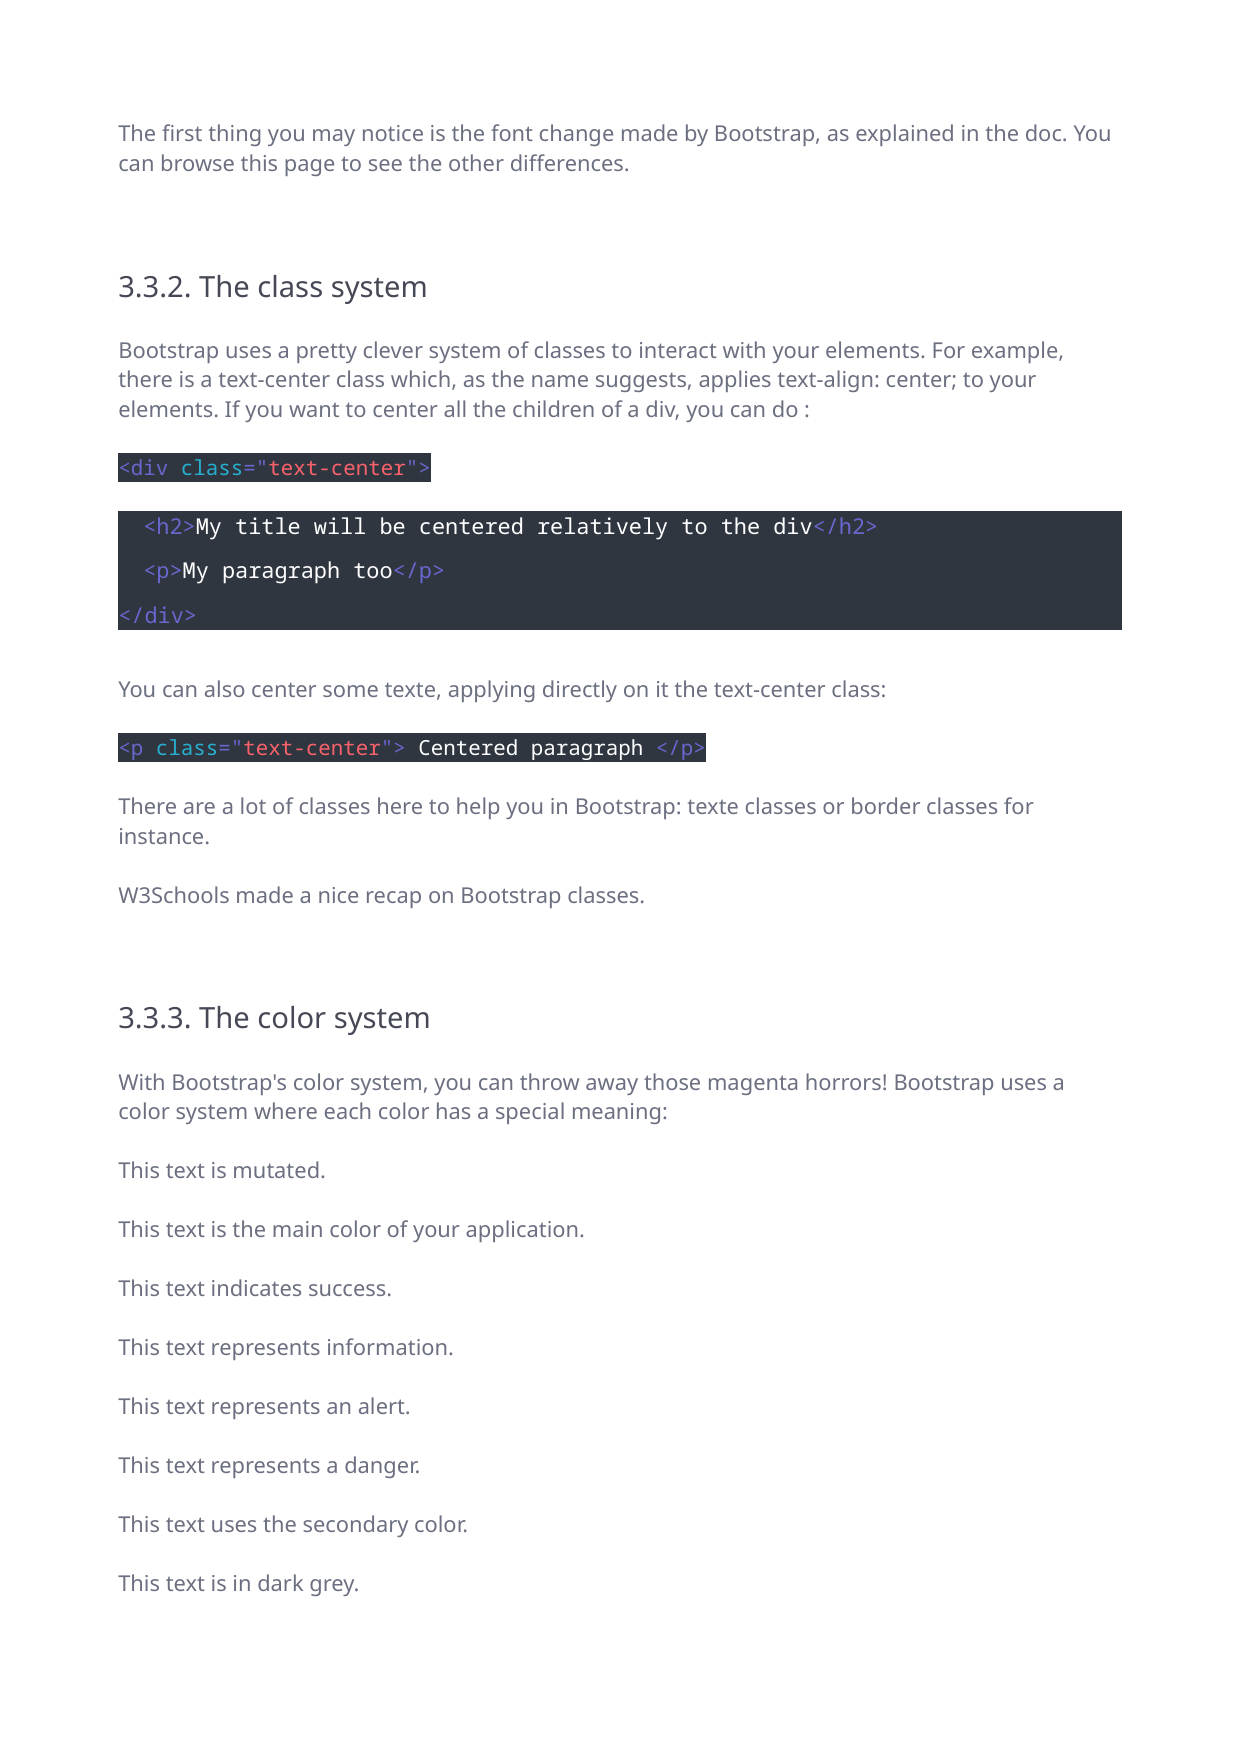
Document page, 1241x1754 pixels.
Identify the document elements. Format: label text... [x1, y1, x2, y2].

subtitle 3.3.3. The color system [118, 998, 1122, 1037]
subtitle You can also center some texte, applying directly on it the text-center class: [118, 674, 1122, 704]
subtitle There are a lot of classes here to help you in Bootstrap: texte classes or border classes for instance. [118, 791, 1122, 851]
subtitle This text represents an alert. [118, 1391, 1122, 1421]
subtitle This text represents information. [118, 1332, 1122, 1362]
subtitle Bootstrap uses a pretty clever system of classes to interact with your elements. For example, there is a text-center class which, as the name suggests, applies text-align: center; to your elements. If you want to center all the children of a div, you can do : [118, 335, 1122, 424]
subtitle With Bootstrap's color system, you can throw away those magenta horrors! Bootstrap uses a color system where each color has a special meaning: [118, 1066, 1122, 1126]
subtitle <div class="text-center"> [118, 453, 1122, 482]
subtitle This text is in dark grey. [118, 1568, 1122, 1598]
text <h2>My title will be centered relatively to the div</h2> [118, 511, 1122, 541]
subtitle This text indicates success. [118, 1273, 1122, 1303]
text <p>My paragraph too</p> [118, 556, 1122, 585]
subtitle This text is the main color of your application. [118, 1214, 1122, 1244]
subtitle This text is mutated. [118, 1155, 1122, 1185]
subtitle W3Schools made a nice recap on Bootstrap classes. [118, 880, 1122, 909]
text </div> [118, 600, 1122, 630]
subtitle 3.3.2. The class system [118, 266, 1122, 306]
subtitle This text uses the secondary color. [118, 1509, 1122, 1539]
subtitle This text represents a danger. [118, 1450, 1122, 1480]
subtitle <p class="text-center"> Centered paragraph </p> [118, 733, 1122, 762]
subtitle The first thing you may notice is the font change made by Bootstrap, as explained in the doc. You can browse this page to see the other differences. [118, 118, 1122, 178]
